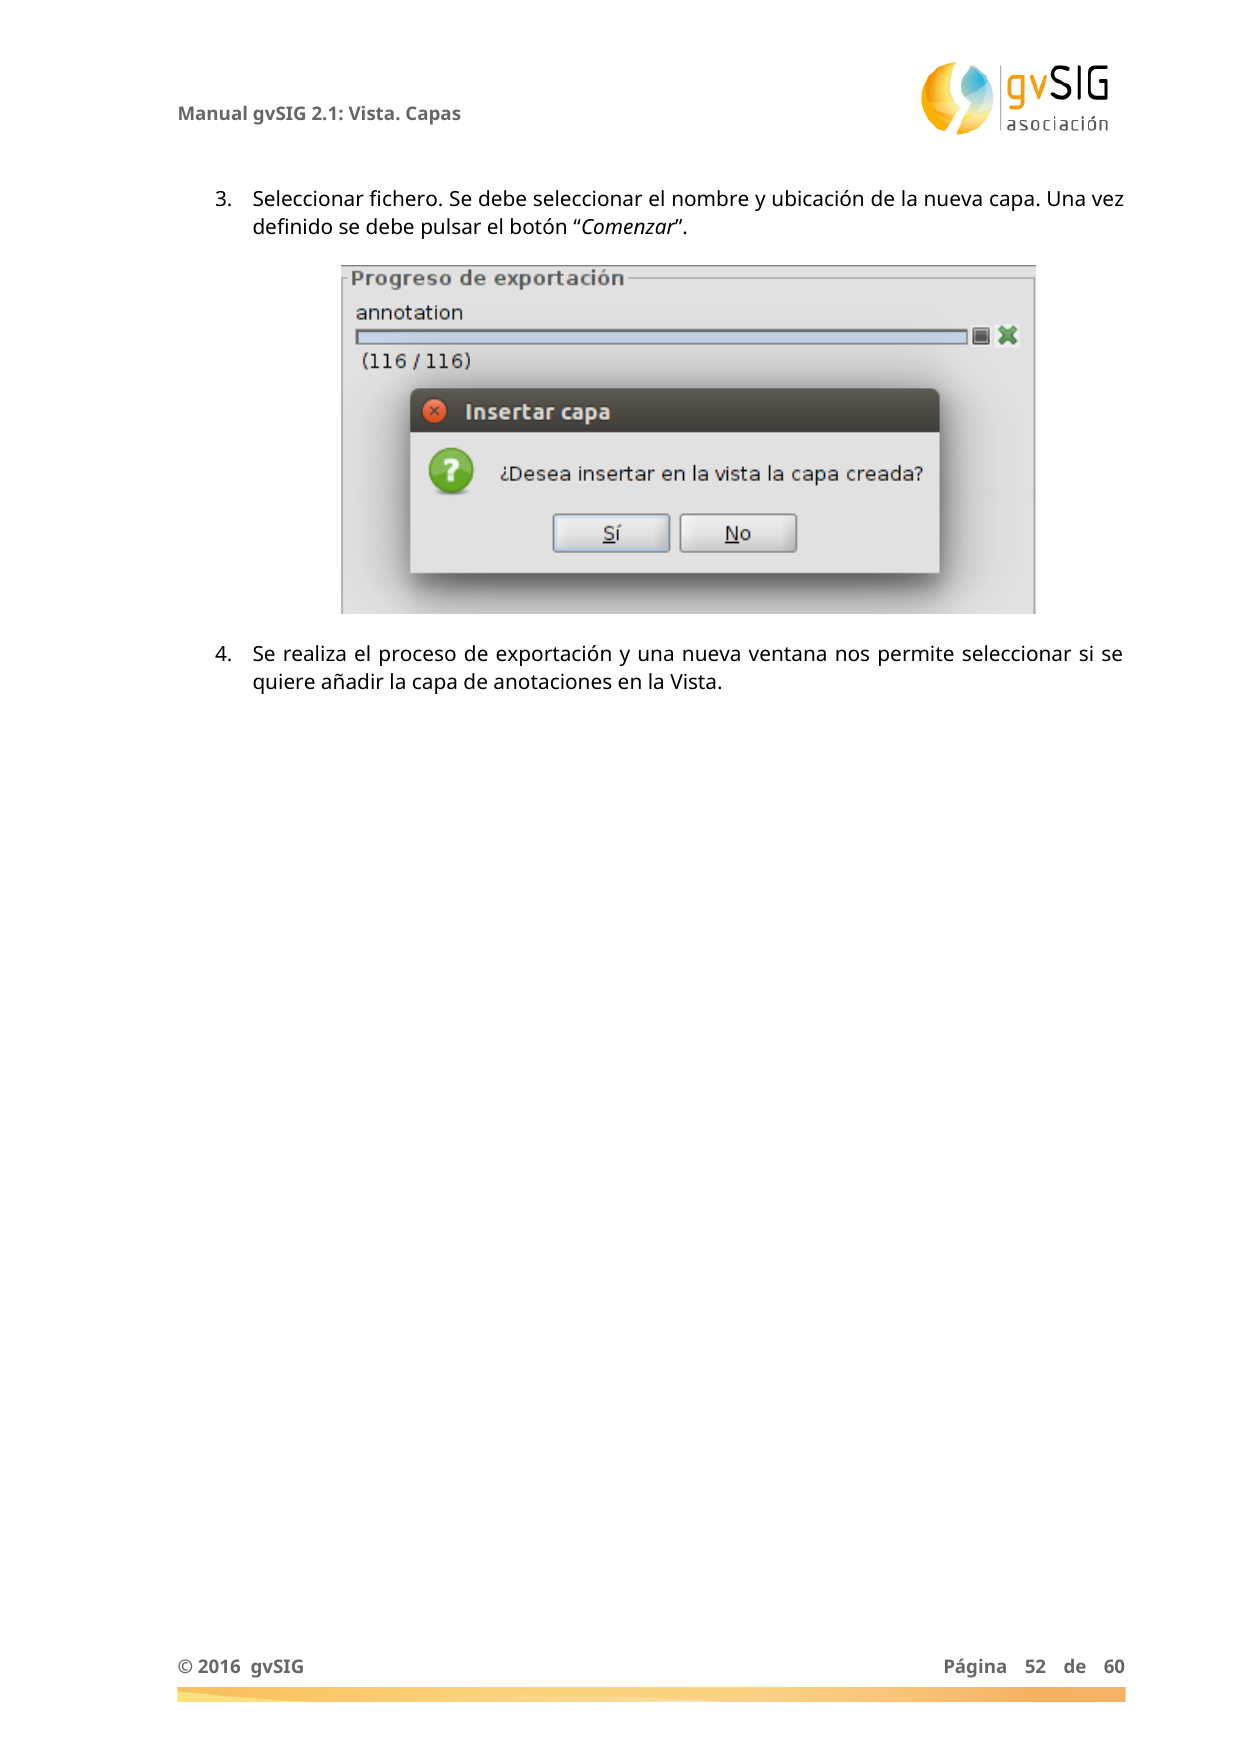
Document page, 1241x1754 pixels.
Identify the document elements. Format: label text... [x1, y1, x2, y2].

picture [177, 1687, 1126, 1702]
list Seleccionar fichero. Se debe seleccionar el nombre y ubicación de la nueva capa. Una vez definido se debe pulsar el botón “Comenzar”. [215, 184, 1125, 241]
picture [341, 265, 1037, 614]
picture [902, 47, 1122, 148]
list Se realiza el proceso de exportación y una nueva ventana nos permite seleccionar si se quiere añadir la capa de anotaciones en la Vista. [215, 639, 1125, 696]
